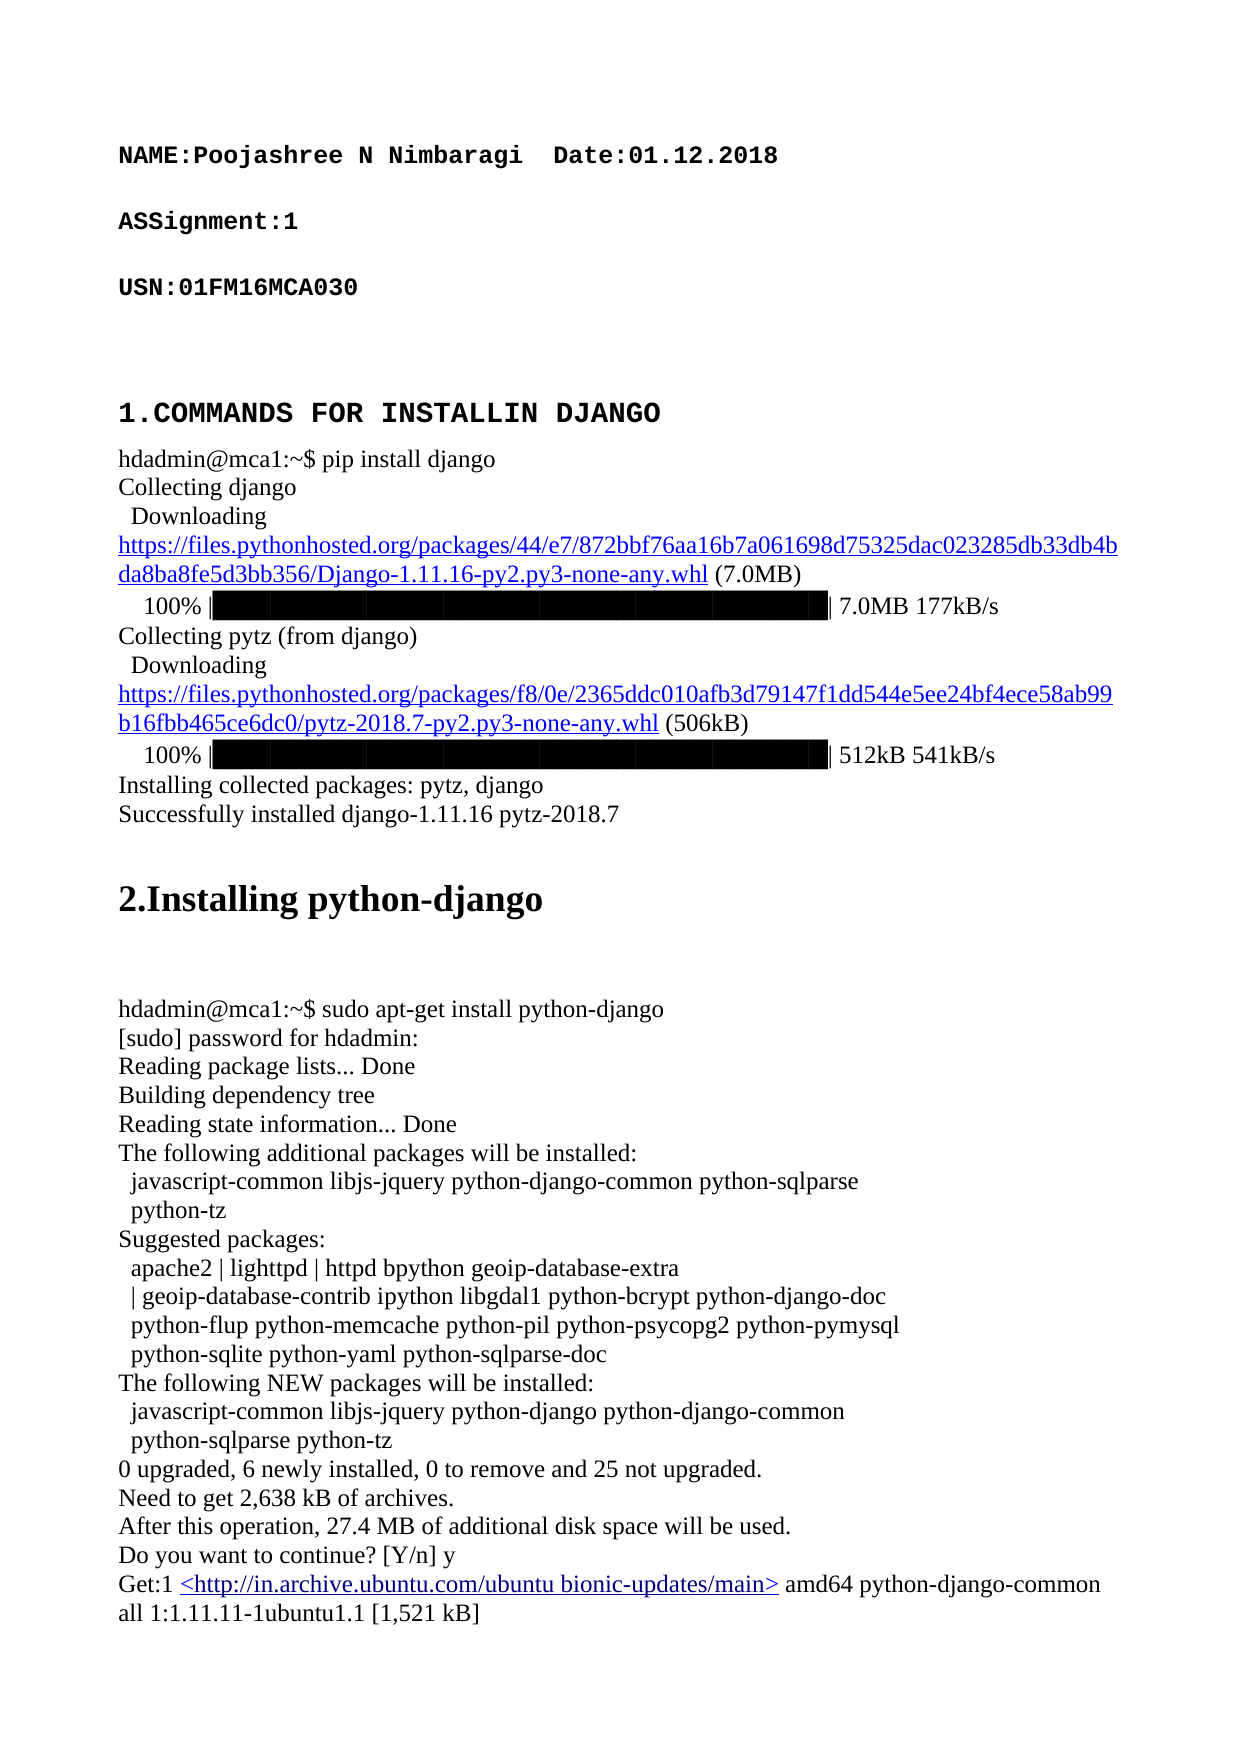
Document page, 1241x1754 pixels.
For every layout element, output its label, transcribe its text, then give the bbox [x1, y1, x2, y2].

text Downloading https://files.pythonhosted.org/packages/f8/0e/2365ddc010afb3d79147f1dd544e5ee24bf4ece58ab99b16fbb465ce6dc0/pytz-2018.7-py2.py3-none-any.whl (506kB) [118, 650, 1122, 736]
text 2.Installing python-django [118, 877, 1122, 920]
text python-sqlite python-yaml python-sqlparse-doc [118, 1339, 1122, 1368]
text python-tz [118, 1195, 1122, 1224]
text Collecting pytz (from django) [118, 621, 1122, 650]
text Reading state information... Done [118, 1109, 1122, 1138]
text NAME:Poojashree N Nimbaragi Date:01.12.2018 [118, 143, 1122, 171]
text Collecting django [118, 472, 1122, 501]
text Building dependency tree [118, 1080, 1122, 1109]
text After this operation, 27.4 MB of additional disk space will be used. [118, 1511, 1122, 1540]
text | geoip-database-contrib ipython libgdal1 python-bcrypt python-django-doc [118, 1281, 1122, 1310]
text 100% |████████████████████████████████| 512kB 541kB/s [118, 736, 1122, 771]
text Downloading https://files.pythonhosted.org/packages/44/e7/872bbf76aa16b7a061698d75325dac023285db33db4bda8ba8feHYPERLINK "https://files.pythonhosted.org/packages/44/e7/872bbf76aa16b7a061698d75325dac023285db33db4bda8ba8fe5d3bb356/Django-1.11.16-py2.py3-none-any.whl"5d3bb356/Django-1.11.16-py2.py3-none-any.whl (7.0MB) [118, 501, 1122, 587]
text 1.COMMANDS FOR INSTALLIN DJANGO [118, 398, 1122, 431]
text Need to get 2,638 kB of archives. [118, 1483, 1122, 1511]
text python-flup python-memcache python-pil python-psycopg2 python-pymysql [118, 1310, 1122, 1339]
text hdadmin@mca1:~$ sudo apt-get install python-django [118, 994, 1122, 1023]
text USN:01FM16MCA030 [118, 275, 1122, 303]
text javascript-common libjs-jquery python-django-common python-sqlparse [118, 1166, 1122, 1195]
text Get:1 <http://in.archive.ubuntu.com/ubuntu bionic-updates/main> amd64 python-django-common all 1:1.11.11-1ubuntu1.1 [1,521 kB] [118, 1569, 1122, 1626]
text ASSignment:1 [118, 209, 1122, 237]
text apache2 | lighttpd | httpd bpython geoip-database-extra [118, 1253, 1122, 1281]
text hdadmin@mca1:~$ pip install django [118, 444, 1122, 472]
text Installing collected packages: pytz, django [118, 771, 1122, 799]
text The following additional packages will be installed: [118, 1138, 1122, 1166]
text Do you want to continue? [Y/n] y [118, 1540, 1122, 1569]
text The following NEW packages will be installed: [118, 1368, 1122, 1396]
text python-sqlparse python-tz [118, 1425, 1122, 1454]
text javascript-common libjs-jquery python-django python-django-common [118, 1396, 1122, 1425]
text 0 upgraded, 6 newly installed, 0 to remove and 25 not upgraded. [118, 1454, 1122, 1483]
text Reading package lists... Done [118, 1051, 1122, 1080]
text Successfully installed django-1.11.16 pytz-2018.7 [118, 799, 1122, 828]
text 100% |████████████████████████████████| 7.0MB 177kB/s [118, 587, 1122, 621]
text [sudo] password for hdadmin: [118, 1023, 1122, 1051]
text Suggested packages: [118, 1224, 1122, 1253]
